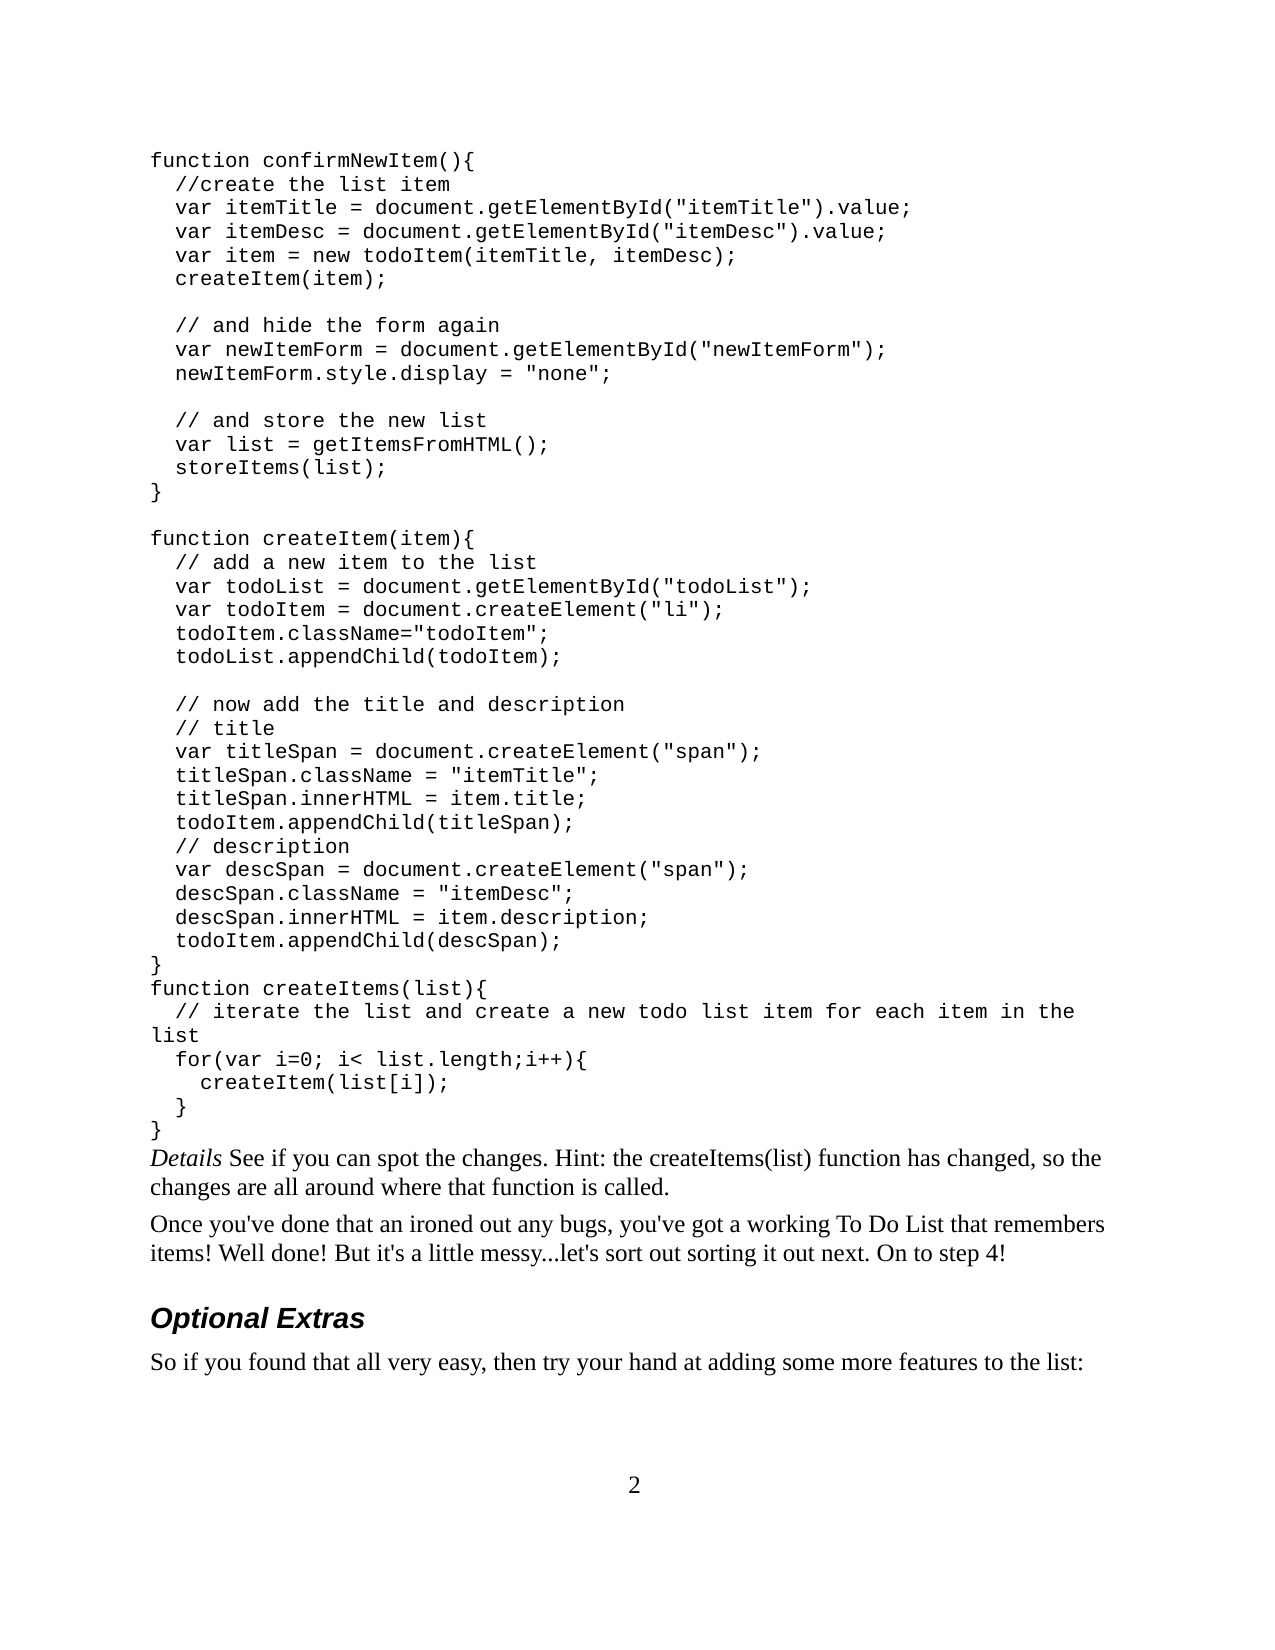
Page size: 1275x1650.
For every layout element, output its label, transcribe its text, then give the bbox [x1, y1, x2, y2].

text createItem(item); [150, 268, 1125, 292]
text function createItem(item){ [150, 528, 1125, 552]
text todoItem.appendChild(descSpan); [150, 930, 1125, 954]
subtitle Optional Extras [150, 1301, 1125, 1334]
text var newItemForm = document.getElementById("newItemForm"); [150, 339, 1125, 363]
text var item = new todoItem(itemTitle, itemDesc); [150, 244, 1125, 268]
text todoItem.appendChild(titleSpan); [150, 812, 1125, 836]
text } [150, 954, 1125, 978]
text var itemTitle = document.getElementById("itemTitle").value; [150, 197, 1125, 221]
text descSpan.innerHTML = item.description; [150, 907, 1125, 930]
text // iterate the list and create a new todo list item for each item in the list [150, 1001, 1125, 1048]
text todoItem.className="todoItem"; [150, 623, 1125, 647]
text // now add the title and description [150, 694, 1125, 717]
text So if you found that all very easy, then try your hand at adding some more features to the list: [150, 1347, 1125, 1376]
text descSpan.className = "itemDesc"; [150, 883, 1125, 907]
text //create the list item [150, 174, 1125, 197]
text var todoList = document.getElementById("todoList"); [150, 576, 1125, 599]
text function createItems(list){ [150, 978, 1125, 1001]
text storeItems(list); [150, 457, 1125, 481]
text var todoItem = document.createElement("li"); [150, 599, 1125, 623]
text } [150, 1119, 1125, 1143]
text Details See if you can spot the changes. Hint: the createItems(list) function has changed, so the changes are all around where that function is called. [150, 1143, 1125, 1201]
text // title [150, 717, 1125, 741]
text // and store the new list [150, 410, 1125, 434]
text function confirmNewItem(){ [150, 150, 1125, 174]
text createItem(list[i]); [150, 1072, 1125, 1096]
text titleSpan.innerHTML = item.title; [150, 788, 1125, 812]
text for(var i=0; i< list.length;i++){ [150, 1048, 1125, 1072]
text } [150, 1096, 1125, 1119]
text todoList.appendChild(todoItem); [150, 647, 1125, 670]
text Once you've done that an ironed out any bugs, you've got a working To Do List that remembers items! Well done! But it's a little messy...let's sort out sorting it out next. On to step 4! [150, 1209, 1125, 1267]
text // and hide the form again [150, 316, 1125, 339]
text var itemDesc = document.getElementById("itemDesc").value; [150, 221, 1125, 244]
text titleSpan.className = "itemTitle"; [150, 765, 1125, 788]
text // add a new item to the list [150, 552, 1125, 576]
text var list = getItemsFromHTML(); [150, 434, 1125, 457]
text var descSpan = document.createElement("span"); [150, 859, 1125, 883]
text newItemForm.style.display = "none"; [150, 363, 1125, 386]
text } [150, 481, 1125, 505]
text // description [150, 836, 1125, 859]
text var titleSpan = document.createElement("span"); [150, 741, 1125, 765]
